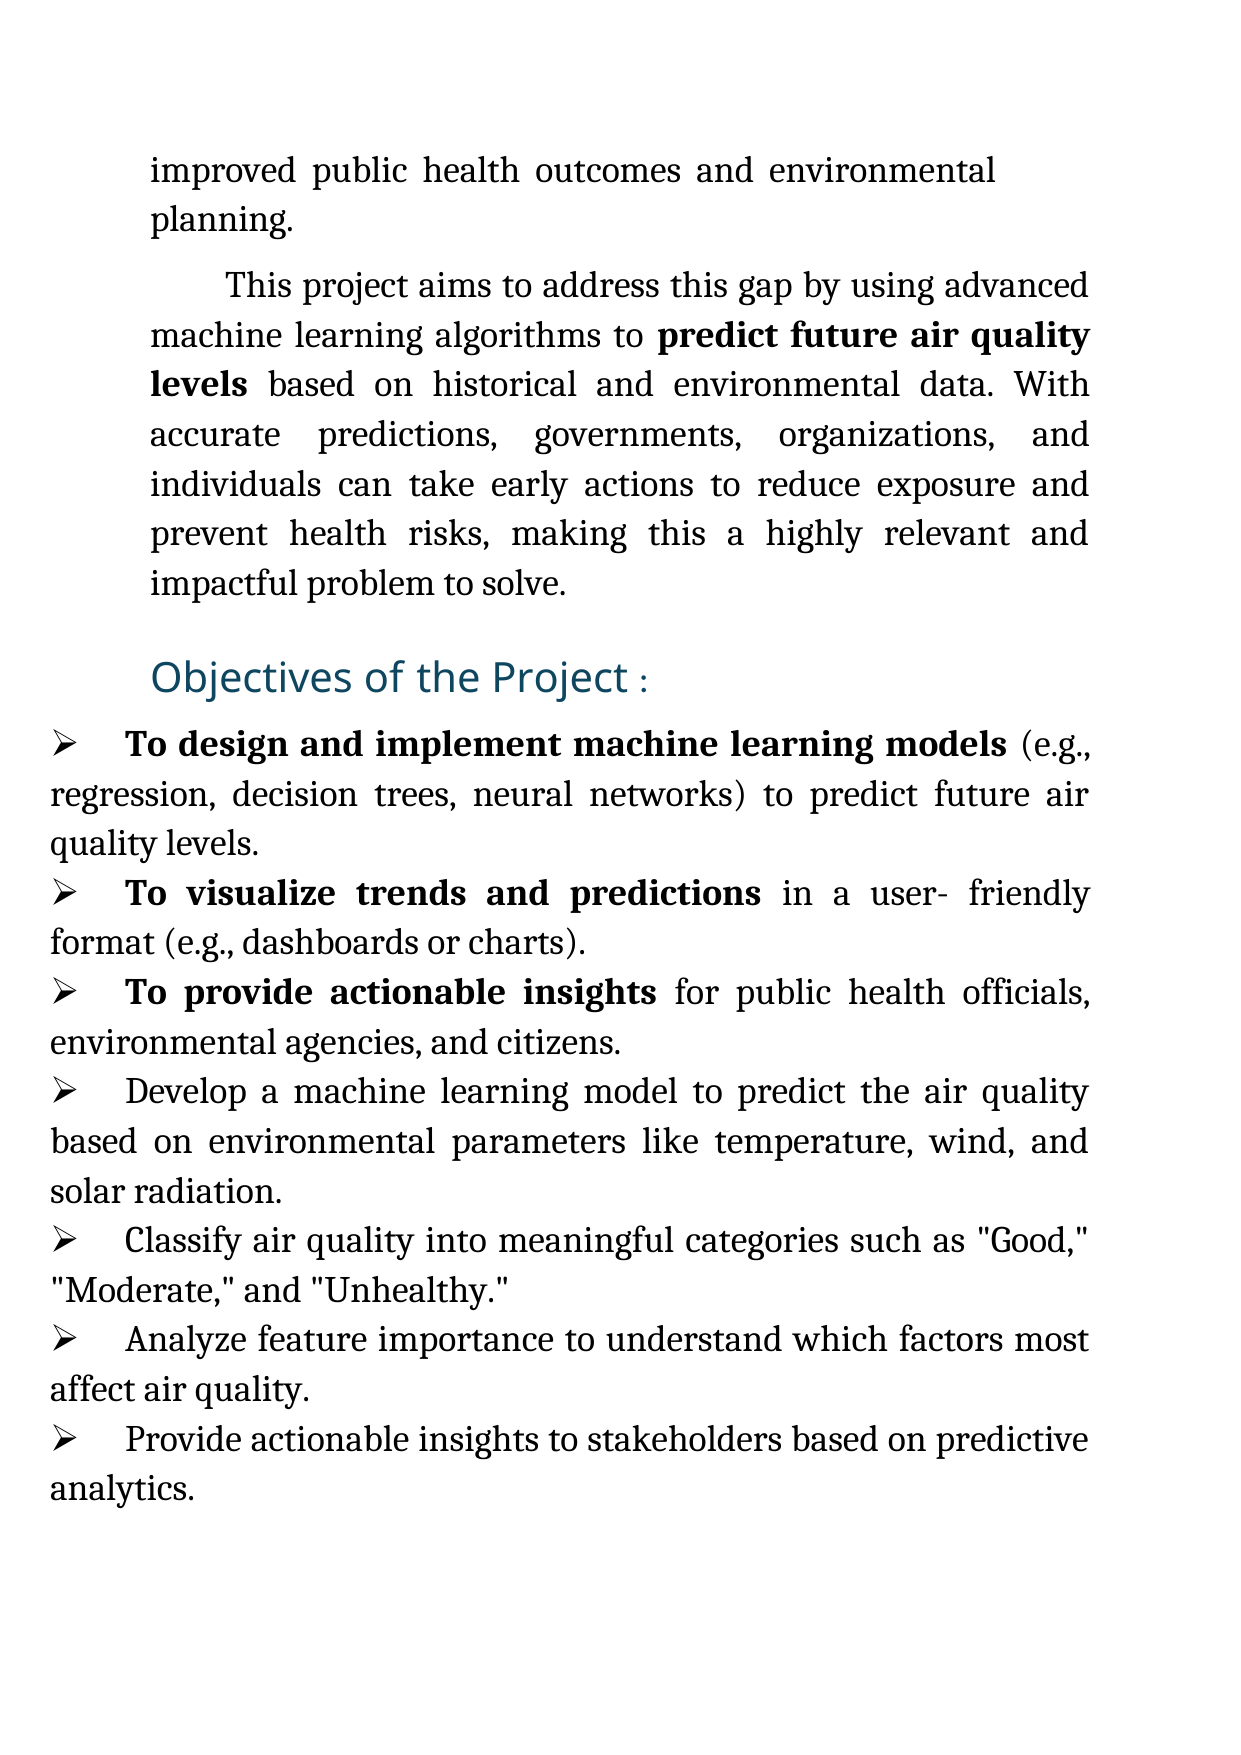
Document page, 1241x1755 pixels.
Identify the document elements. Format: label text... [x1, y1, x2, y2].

text improved public health outcomes and environmental planning. [150, 148, 996, 241]
subtitle Objectives of the Project : [150, 648, 1136, 704]
list Analyze feature importance to understand which factors most affect air quality. [50, 1318, 1091, 1411]
list Develop a machine learning model to predict the air quality based on environmental parameters like temperature, wind, and solar radiation. [50, 1070, 1091, 1212]
list To provide actionable insights for public health officials, environmental agencies, and citizens. [50, 971, 1091, 1064]
text This project aims to address this gap by using advanced machine learning algorithms to predict future air quality levels based on historical and environmental data. With accurate predictions, governments, organizations, and individuals can take early actions to reduce exposure and prevent health risks, making this a highly relevant and impactful problem to solve. [150, 264, 1091, 604]
list Provide actionable insights to stakeholders based on predictive analytics. [50, 1417, 1090, 1510]
list To design and implement machine learning models (e.g., regression, decision trees, neural networks) to predict future air quality levels. [50, 723, 1091, 865]
list To visualize trends and predictions in a user- friendly format (e.g., dashboards or charts). [50, 871, 1091, 964]
list Classify air quality into meaningful categories such as "Good," "Moderate," and "Unhealthy." [50, 1219, 1091, 1312]
